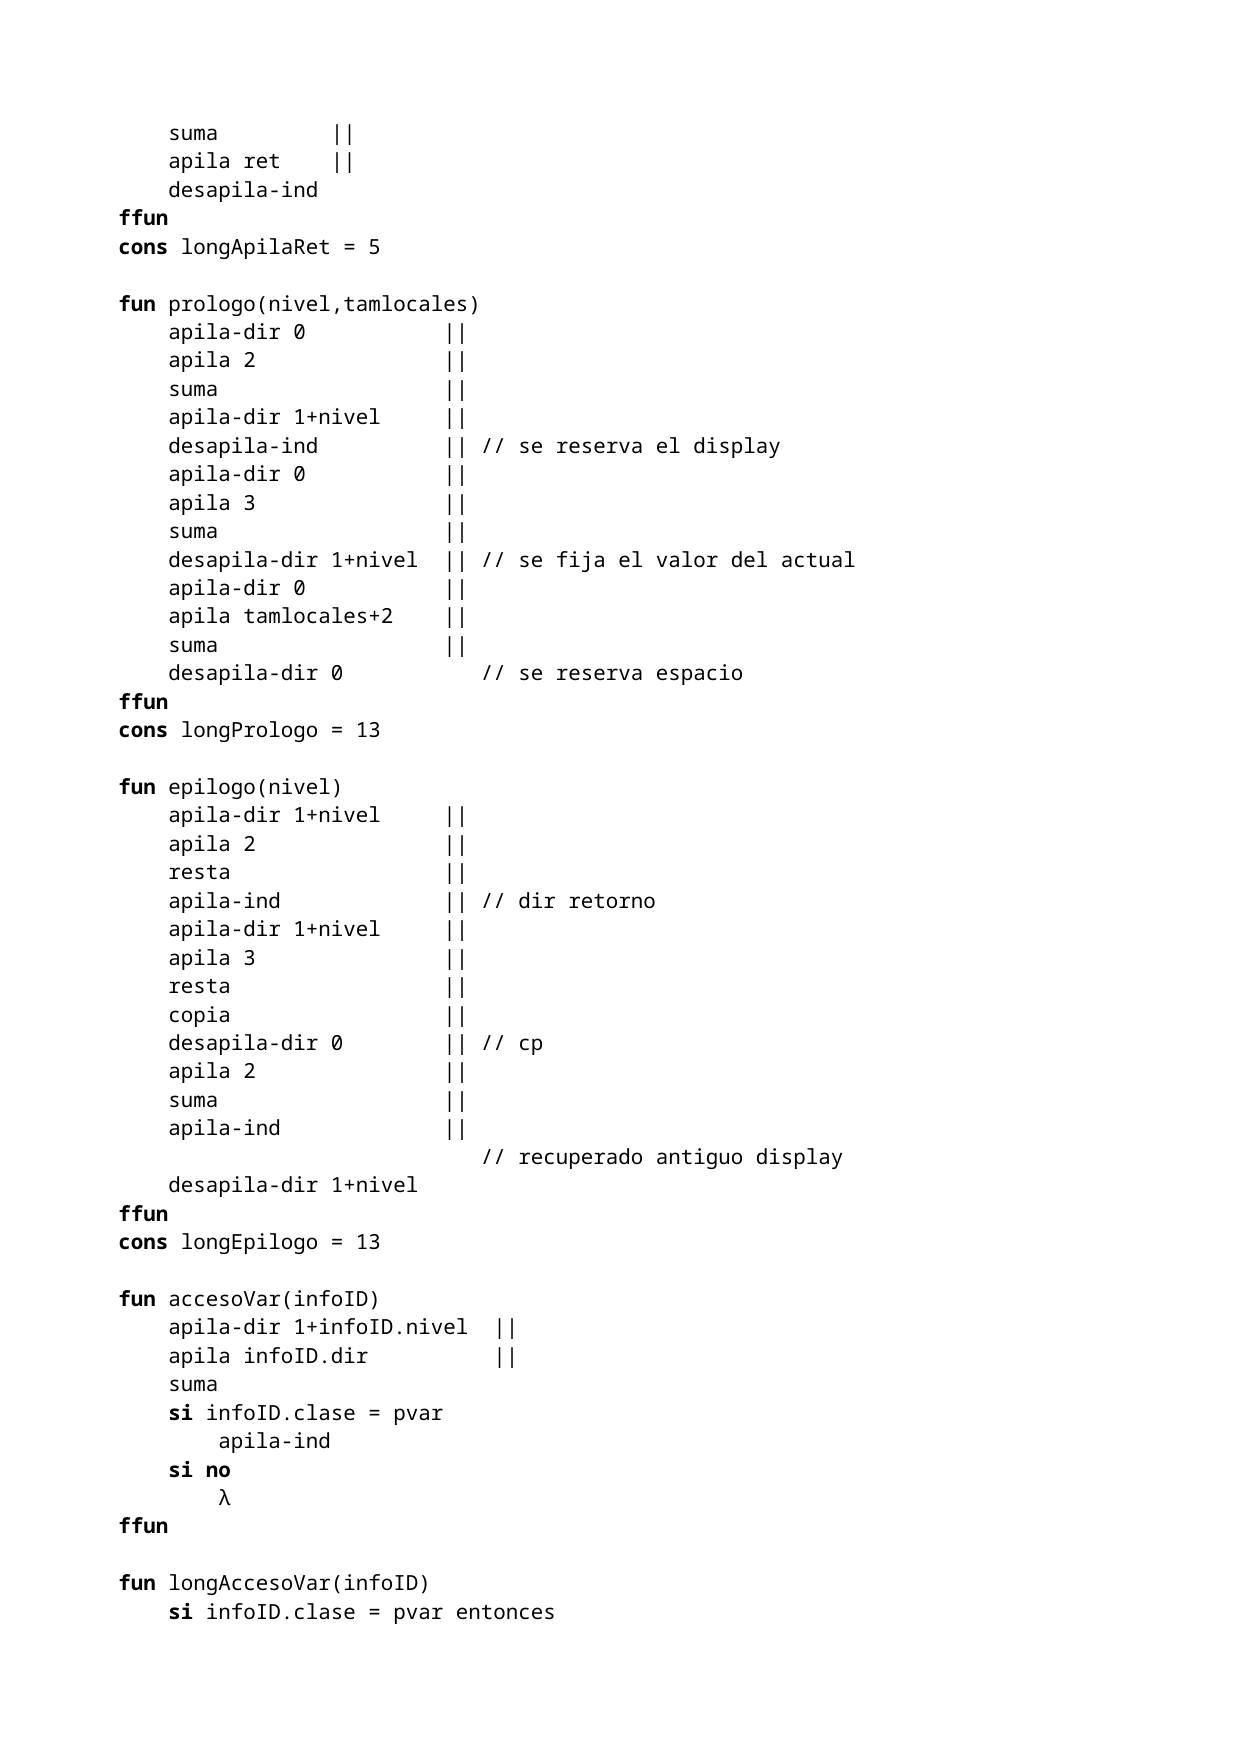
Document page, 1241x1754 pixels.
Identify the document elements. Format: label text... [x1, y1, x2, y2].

text apila 3 || [118, 488, 1122, 516]
text apila-dir 1+nivel || [118, 402, 1122, 431]
text suma || [118, 374, 1122, 402]
text si infoID.clase = pvar [118, 1398, 1122, 1426]
text apila-dir 0 || [118, 459, 1122, 488]
text apila 2 || [118, 829, 1122, 857]
text // recuperado antiguo display [118, 1142, 1122, 1170]
text apila-ind || // dir retorno [118, 886, 1122, 914]
text apila-dir 0 || [118, 317, 1122, 346]
text suma || [118, 118, 1122, 147]
text fun longAccesoVar(infoID) [118, 1568, 1122, 1597]
text cons longPrologo = 13 [118, 715, 1122, 744]
text apila infoID.dir || [118, 1341, 1122, 1369]
text ffun [118, 203, 1122, 232]
text desapila-dir 0 // se reserva espacio [118, 658, 1122, 687]
text apila ret || [118, 147, 1122, 175]
text apila-dir 1+nivel || [118, 801, 1122, 829]
text si infoID.clase = pvar entonces [118, 1597, 1122, 1625]
text desapila-dir 1+nivel || // se fija el valor del actual [118, 545, 1122, 573]
text apila-dir 1+infoID.nivel || [118, 1312, 1122, 1341]
text apila tamlocales+2 || [118, 602, 1122, 630]
text desapila-ind [118, 175, 1122, 203]
text desapila-dir 1+nivel [118, 1170, 1122, 1199]
text apila-ind [118, 1426, 1122, 1455]
text ffun [118, 1512, 1122, 1540]
text λ [118, 1483, 1122, 1512]
text si no [118, 1455, 1122, 1483]
text ffun [118, 687, 1122, 715]
text desapila-dir 0 || // cp [118, 1028, 1122, 1057]
text suma || [118, 1085, 1122, 1113]
text ffun [118, 1199, 1122, 1227]
text apila-ind || [118, 1113, 1122, 1142]
text fun accesoVar(infoID) [118, 1284, 1122, 1312]
text suma [118, 1369, 1122, 1398]
text resta || [118, 857, 1122, 886]
text apila 3 || [118, 943, 1122, 971]
text suma || [118, 630, 1122, 658]
text apila-dir 1+nivel || [118, 914, 1122, 943]
text resta || [118, 971, 1122, 1000]
text desapila-ind || // se reserva el display [118, 431, 1122, 459]
text fun epilogo(nivel) [118, 772, 1122, 801]
text cons longApilaRet = 5 [118, 232, 1122, 260]
text cons longEpilogo = 13 [118, 1227, 1122, 1256]
text apila-dir 0 || [118, 573, 1122, 602]
text copia || [118, 1000, 1122, 1028]
text apila 2 || [118, 346, 1122, 374]
text suma || [118, 516, 1122, 545]
text fun prologo(nivel,tamlocales) [118, 289, 1122, 317]
text apila 2 || [118, 1057, 1122, 1085]
